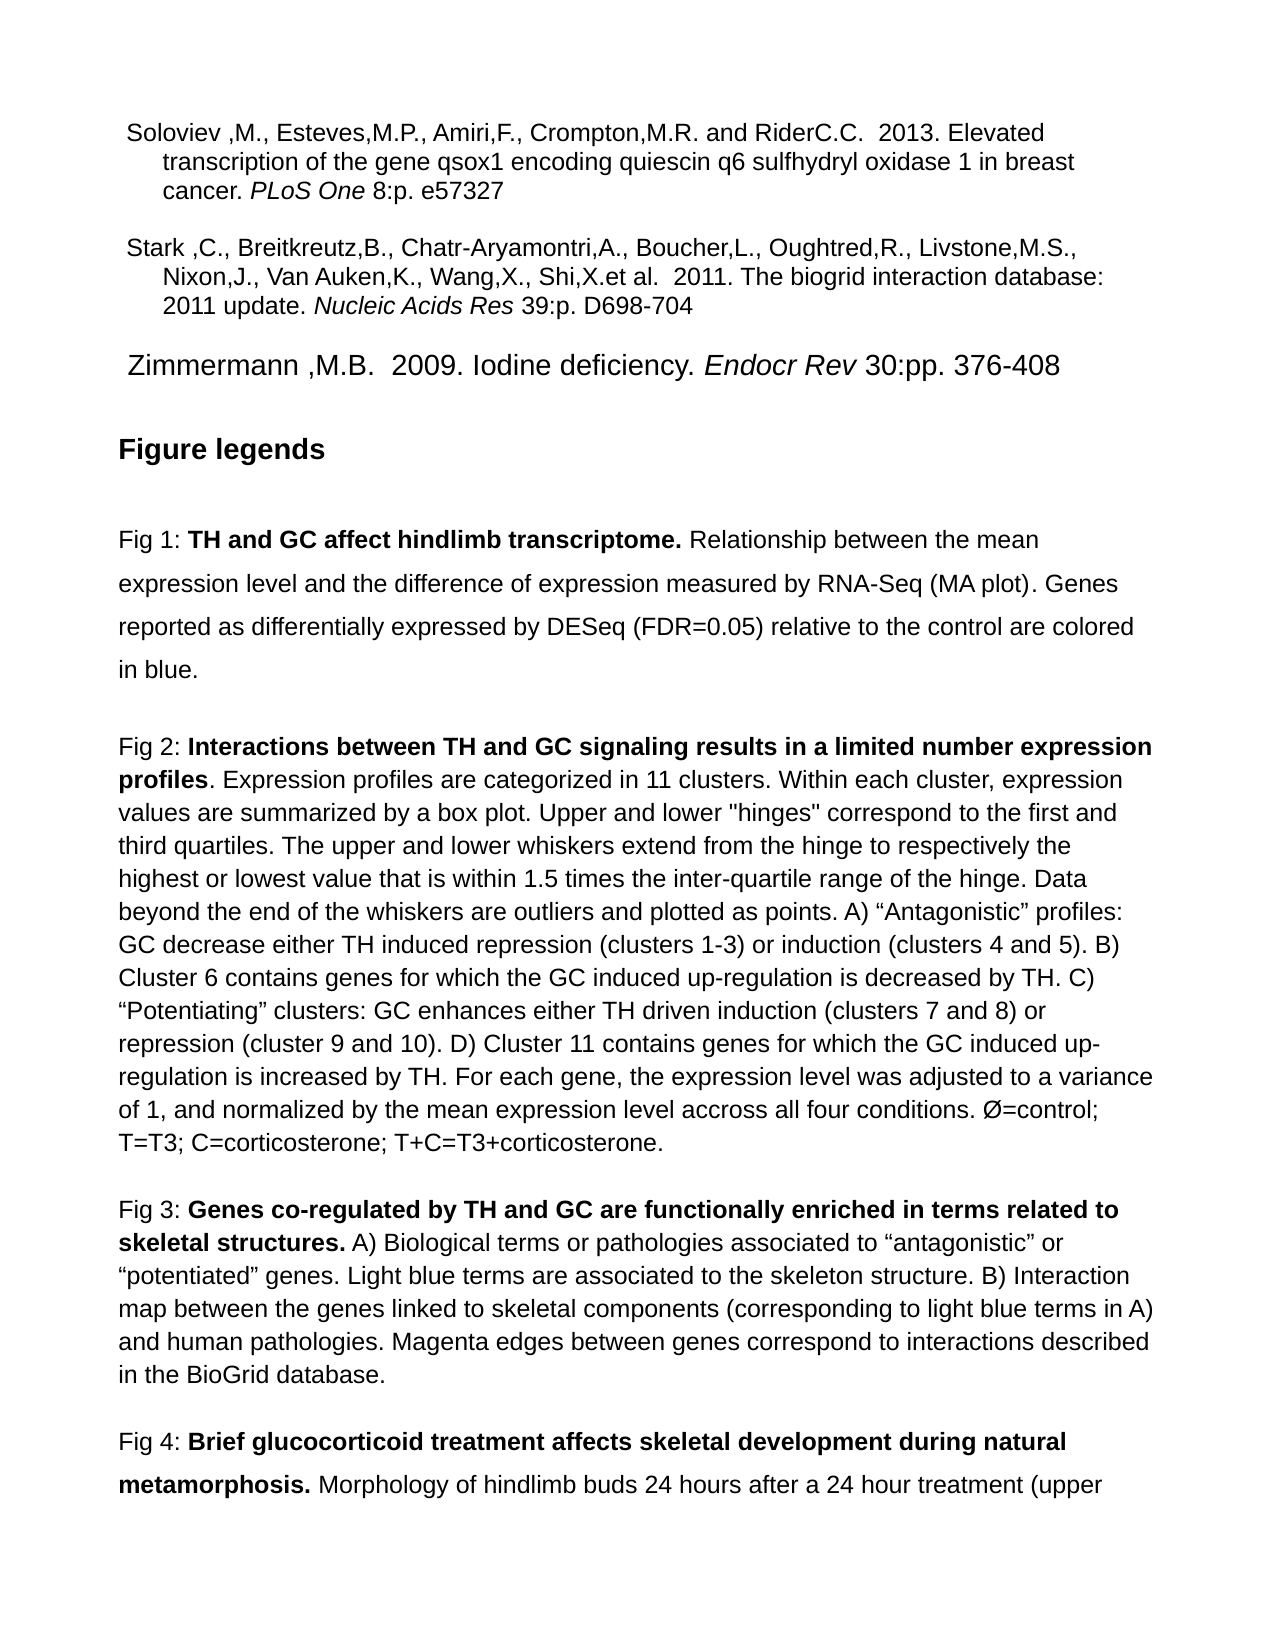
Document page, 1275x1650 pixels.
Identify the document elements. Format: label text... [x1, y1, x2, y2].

text Fig 2: Interactions between TH and GC signaling results in a limited number expression profiles. Expression profiles are categorized in 11 clusters. Within each cluster, expression values are summarized by a box plot. Upper and lower "hinges" correspond to the first and third quartiles. The upper and lower whiskers extend from the hinge to respectively the highest or lowest value that is within 1.5 times the inter-quartile range of the hinge. Data beyond the end of the whiskers are outliers and plotted as points. A) “Antagonistic” profiles: GC decrease either TH induced repression (clusters 1-3) or induction (clusters 4 and 5). B) Cluster 6 contains genes for which the GC induced up-regulation is decreased by TH. C) “Potentiating” clusters: GC enhances either TH driven induction (clusters 7 and 8) or repression (cluster 9 and 10). D) Cluster 11 contains genes for which the GC induced up-regulation is increased by TH. For each gene, the expression level was adjusted to a variance of 1, and normalized by the mean expression level accross all four conditions. Ø=control; T=T3; C=corticosterone; T+C=T3+corticosterone. [118, 732, 1157, 1157]
text Figure legends [118, 432, 1157, 466]
text Soloviev ,M., Esteves,M.P., Amiri,F., Crompton,M.R. and RiderC.C. 2013. Elevated transcription of the gene qsox1 encoding quiescin q6 sulfhydryl oxidase 1 in breast cancer. PLoS One 8:p. e57327 [119, 118, 1157, 204]
text Fig 4: Brief glucocorticoid treatment affects skeletal development during natural metamorphosis. Morphology of hindlimb buds 24 hours after a 24 hour treatment (upper [118, 1427, 1157, 1499]
text Zimmermann ,M.B. 2009. Iodine deficiency. Endocr Rev 30:pp. 376-408 [119, 348, 1157, 382]
text Fig 3: Genes co-regulated by TH and GC are functionally enriched in terms related to skeletal structures. A) Biological terms or pathologies associated to “antagonistic” or “potentiated” genes. Light blue terms are associated to the skeleton structure. B) Interaction map between the genes linked to skeletal components (corresponding to light blue terms in A) and human pathologies. Magenta edges between genes correspond to interactions described in the BioGrid database. [118, 1195, 1157, 1389]
text Stark ,C., Breitkreutz,B., Chatr-Aryamontri,A., Boucher,L., Oughtred,R., Livstone,M.S., Nixon,J., Van Auken,K., Wang,X., Shi,X.et al. 2011. The biogrid interaction database: 2011 update. Nucleic Acids Res 39:p. D698-704 [119, 233, 1157, 319]
text Fig 1: TH and GC affect hindlimb transcriptome. Relationship between the mean expression level and the difference of expression measured by RNA-Seq (MA plot). Genes reported as differentially expressed by DESeq (FDR=0.05) relative to the control are colored in blue. [118, 525, 1157, 683]
